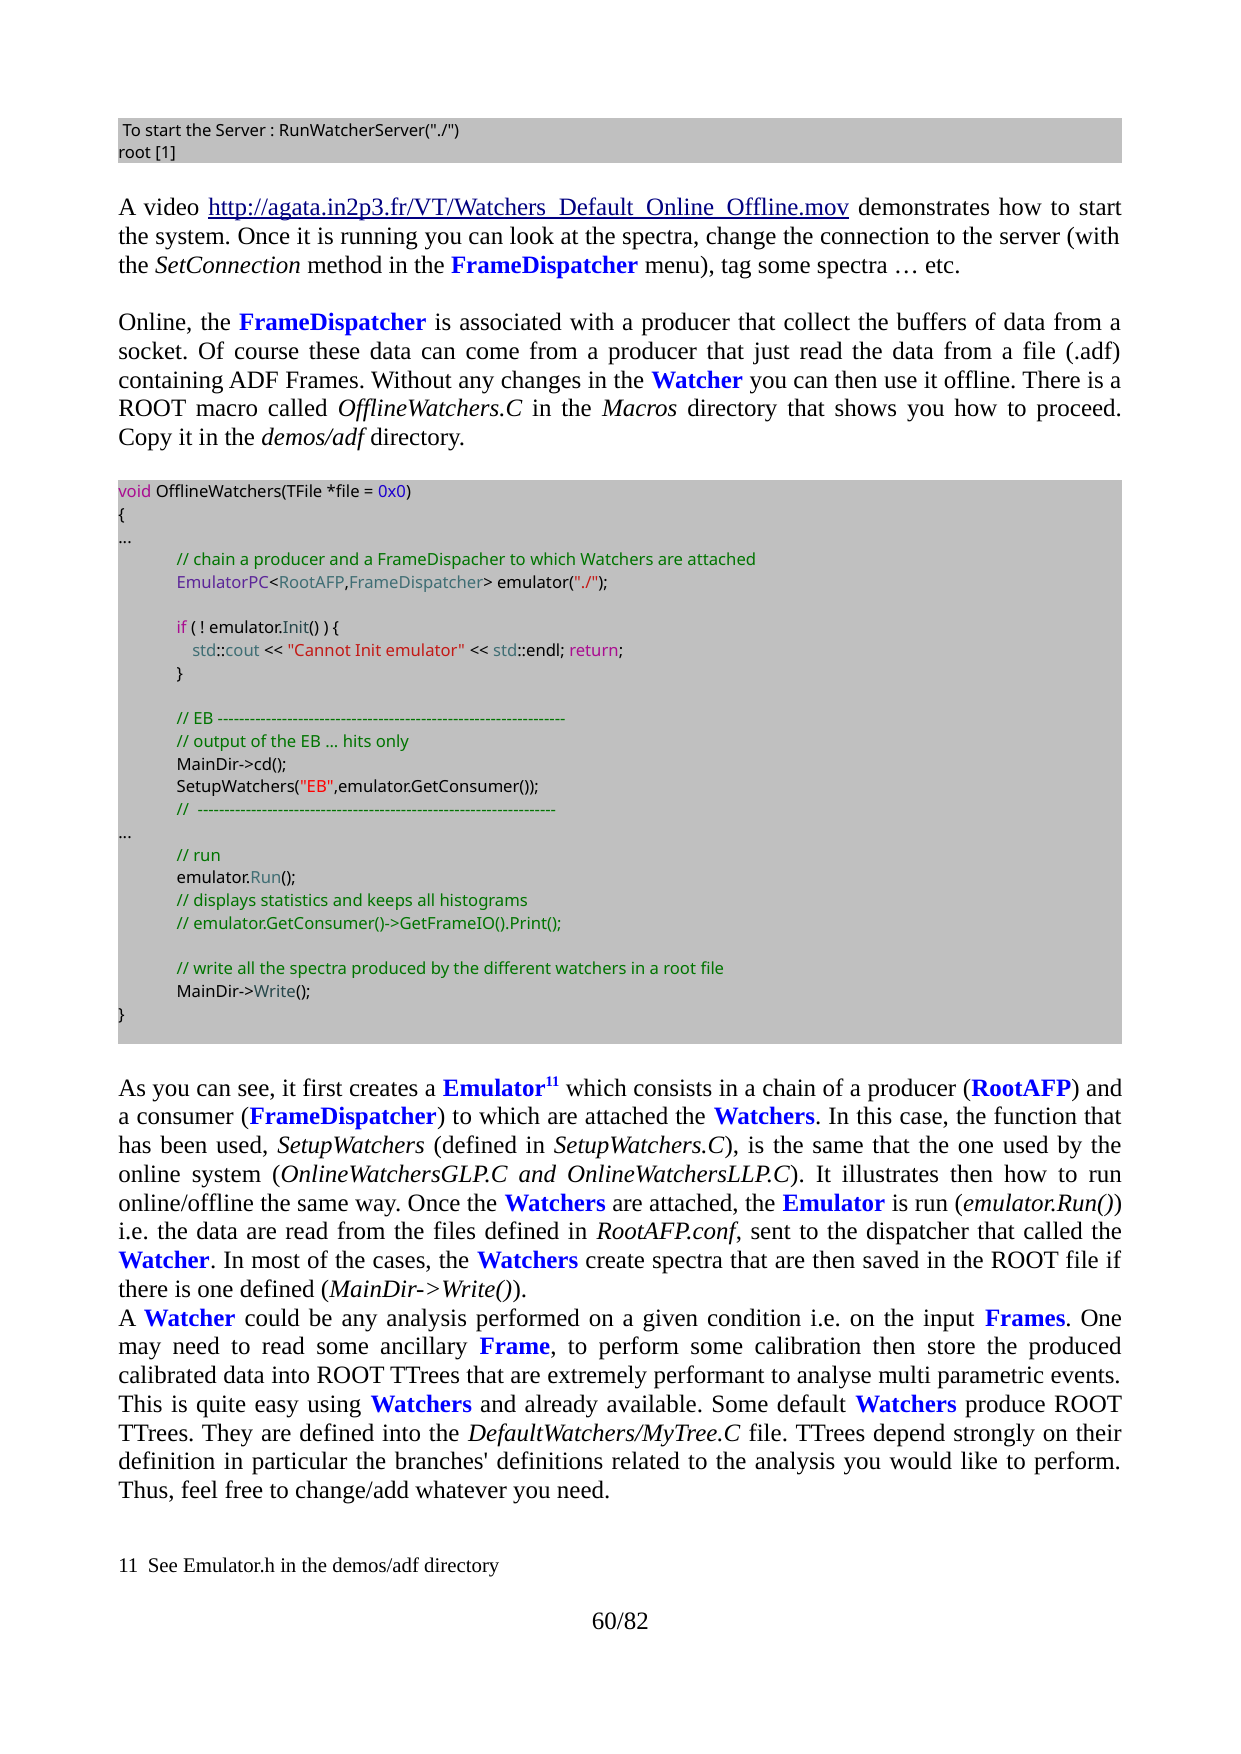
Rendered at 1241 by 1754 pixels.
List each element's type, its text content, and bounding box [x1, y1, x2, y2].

text MainDir->Write(); [118, 979, 1122, 1002]
text EmulatorPC<RootAFP,FrameDispatcher> emulator("./"); [118, 571, 1122, 593]
text ... [118, 820, 1122, 843]
text SetupWatchers("EB",emulator.GetConsumer()); [118, 775, 1122, 798]
text std::cout << "Cannot Init emulator" << std::endl; return; [118, 639, 1122, 661]
text root [1] [118, 141, 1122, 163]
text MainDir->cd(); [118, 752, 1122, 775]
text See Emulator.h in the demos/adf directory [118, 1553, 1122, 1577]
text } [118, 1002, 1122, 1025]
text if ( ! emulator.Init() ) { [118, 616, 1122, 639]
text { [118, 502, 1122, 525]
text // chain a producer and a FrameDispacher to which Watchers are attached [118, 548, 1122, 571]
text // emulator.GetConsumer()->GetFrameIO().Print(); [118, 911, 1122, 934]
text As you can see, it first creates a Emulator which consists in a chain of a producer (RootAFP) and a consumer (FrameDispatcher) to which are attached the Watchers. In this case, the function that has been used, SetupWatchers (defined in SetupWatchers.C), is the same that the one used by the online system (OnlineWatchersGLP.C and OnlineWatchersLLP.C). It illustrates then how to run online/offline the same way. Once the Watchers are attached, the Emulator is run (emulator.Run()) i.e. the data are read from the files defined in RootAFP.conf, sent to the dispatcher that called the Watcher. In most of the cases, the Watchers create spectra that are then saved in the ROOT file if there is one defined (MainDir->Write()). [118, 1073, 1122, 1303]
text // write all the spectra produced by the different watchers in a root file [118, 957, 1122, 979]
text Online, the FrameDispatcher is associated with a producer that collect the buffers of data from a socket. Of course these data can come from a producer that just read the data from a file (.adf) containing ADF Frames. Without any changes in the Watcher you can then use it offline. There is a ROOT macro called OfflineWatchers.C in the Macros directory that shows you how to proceed. Copy it in the demos/adf directory. [118, 307, 1122, 451]
text // EB ----------------------------------------------------------------- [118, 707, 1122, 729]
text } [118, 661, 1122, 684]
text emulator.Run(); [118, 866, 1122, 888]
text A Watcher could be any analysis performed on a given condition i.e. on the input Frames. One may need to read some ancillary Frame, to perform some calibration then store the produced calibrated data into ROOT TTrees that are extremely performant to analyse multi parametric events. This is quite easy using Watchers and already available. Some default Watchers produce ROOT TTrees. They are defined into the DefaultWatchers/MyTree.C file. TTrees depend strongly on their definition in particular the branches' definitions related to the analysis you would like to perform. Thus, feel free to change/add whatever you need. [118, 1303, 1122, 1504]
text A video http://agata.in2p3.fr/VT/Watchers_Default_Online_Offline.mov demonstrates how to start the system. Once it is running you can look at the spectra, change the connection to the server (with the SetConnection method in the FrameDispatcher menu), tag some spectra … etc. [118, 192, 1122, 278]
text // output of the EB ... hits only [118, 729, 1122, 752]
text To start the Server : RunWatcherServer("./") [118, 118, 1122, 141]
text // run [118, 843, 1122, 866]
text // displays statistics and keeps all histograms [118, 888, 1122, 911]
text ... [118, 525, 1122, 548]
text // ------------------------------------------------------------------- [118, 798, 1122, 820]
text void OfflineWatchers(TFile *file = 0x0) [118, 480, 1122, 502]
